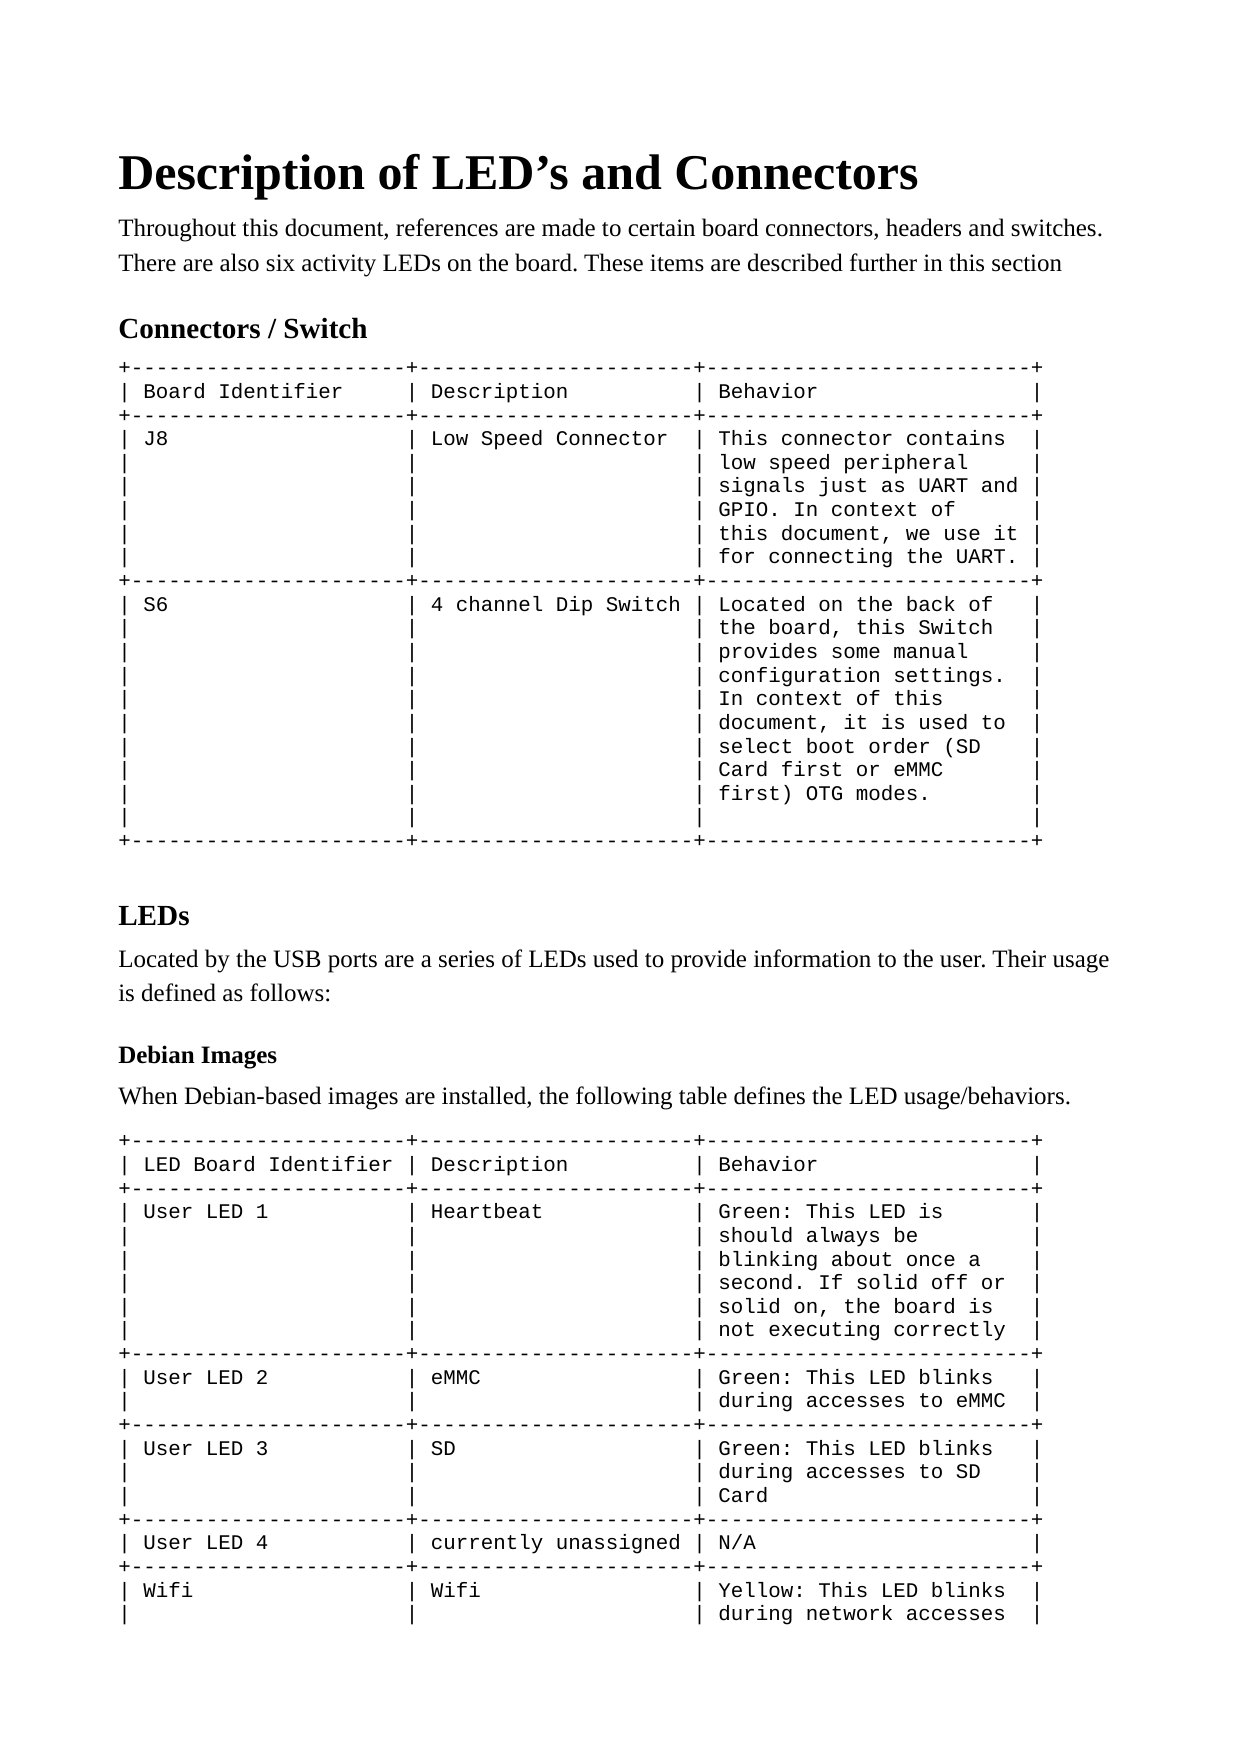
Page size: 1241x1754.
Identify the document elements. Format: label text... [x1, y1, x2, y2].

text +----------------------+----------------------+--------------------------+ [118, 1343, 1122, 1367]
text | | | low speed peripheral | [118, 452, 1122, 476]
text | | | first) OTG modes. | [118, 783, 1122, 807]
subtitle LEDs [118, 898, 1122, 931]
text | | | signals just as UART and | [118, 476, 1122, 499]
text | | | solid on, the board is | [118, 1296, 1122, 1319]
text When Debian-based images are installed, the following table defines the LED usage/behaviors. [118, 1081, 1122, 1110]
text | | | during accesses to SD | [118, 1461, 1122, 1485]
text +----------------------+----------------------+--------------------------+ [118, 357, 1122, 381]
text Located by the USB ports are a series of LEDs used to provide information to the user. Their usage is defined as follows: [118, 944, 1122, 1007]
subtitle Description of LED’s and Connectors [118, 143, 1122, 201]
text | User LED 1 | Heartbeat | Green: This LED is | [118, 1201, 1122, 1225]
text | | | document, it is used to | [118, 712, 1122, 736]
text | | | during accesses to eMMC | [118, 1390, 1122, 1414]
text | | | provides some manual | [118, 641, 1122, 665]
text | | | Card | [118, 1485, 1122, 1509]
text +----------------------+----------------------+--------------------------+ [118, 1556, 1122, 1579]
text | | | blinking about once a | [118, 1248, 1122, 1272]
text | | | | [118, 807, 1122, 830]
text | | | In context of this | [118, 688, 1122, 712]
text Throughout this document, references are made to certain board connectors, headers and switches. There are also six activity LEDs on the board. These items are described further in this section [118, 213, 1122, 276]
text +----------------------+----------------------+--------------------------+ [118, 830, 1122, 854]
subtitle Connectors / Switch [118, 311, 1122, 345]
text | | | select boot order (SD | [118, 736, 1122, 759]
text | | | for connecting the UART. | [118, 546, 1122, 570]
text +----------------------+----------------------+--------------------------+ [118, 570, 1122, 594]
text | User LED 3 | SD | Green: This LED blinks | [118, 1438, 1122, 1461]
text +----------------------+----------------------+--------------------------+ [118, 404, 1122, 428]
text | | | the board, this Switch | [118, 617, 1122, 641]
text +----------------------+----------------------+--------------------------+ [118, 1130, 1122, 1154]
text | | | GPIO. In context of | [118, 499, 1122, 523]
text | | | second. If solid off or | [118, 1272, 1122, 1296]
text | J8 | Low Speed Connector | This connector contains | [118, 428, 1122, 452]
text +----------------------+----------------------+--------------------------+ [118, 1178, 1122, 1201]
text | Board Identifier | Description | Behavior | [118, 381, 1122, 404]
text | | | this document, we use it | [118, 523, 1122, 546]
text | | | should always be | [118, 1225, 1122, 1248]
text | User LED 2 | eMMC | Green: This LED blinks | [118, 1367, 1122, 1390]
text +----------------------+----------------------+--------------------------+ [118, 1509, 1122, 1532]
text | | | during network accesses | [118, 1603, 1122, 1627]
text | | | configuration settings. | [118, 665, 1122, 688]
text +----------------------+----------------------+--------------------------+ [118, 1414, 1122, 1438]
text | Wifi | Wifi | Yellow: This LED blinks | [118, 1579, 1122, 1603]
text | S6 | 4 channel Dip Switch | Located on the back of | [118, 594, 1122, 617]
subtitle Debian Images [118, 1040, 1122, 1069]
text | LED Board Identifier | Description | Behavior | [118, 1154, 1122, 1178]
text | | | Card first or eMMC | [118, 759, 1122, 783]
text | | | not executing correctly | [118, 1319, 1122, 1343]
text | User LED 4 | currently unassigned | N/A | [118, 1532, 1122, 1556]
